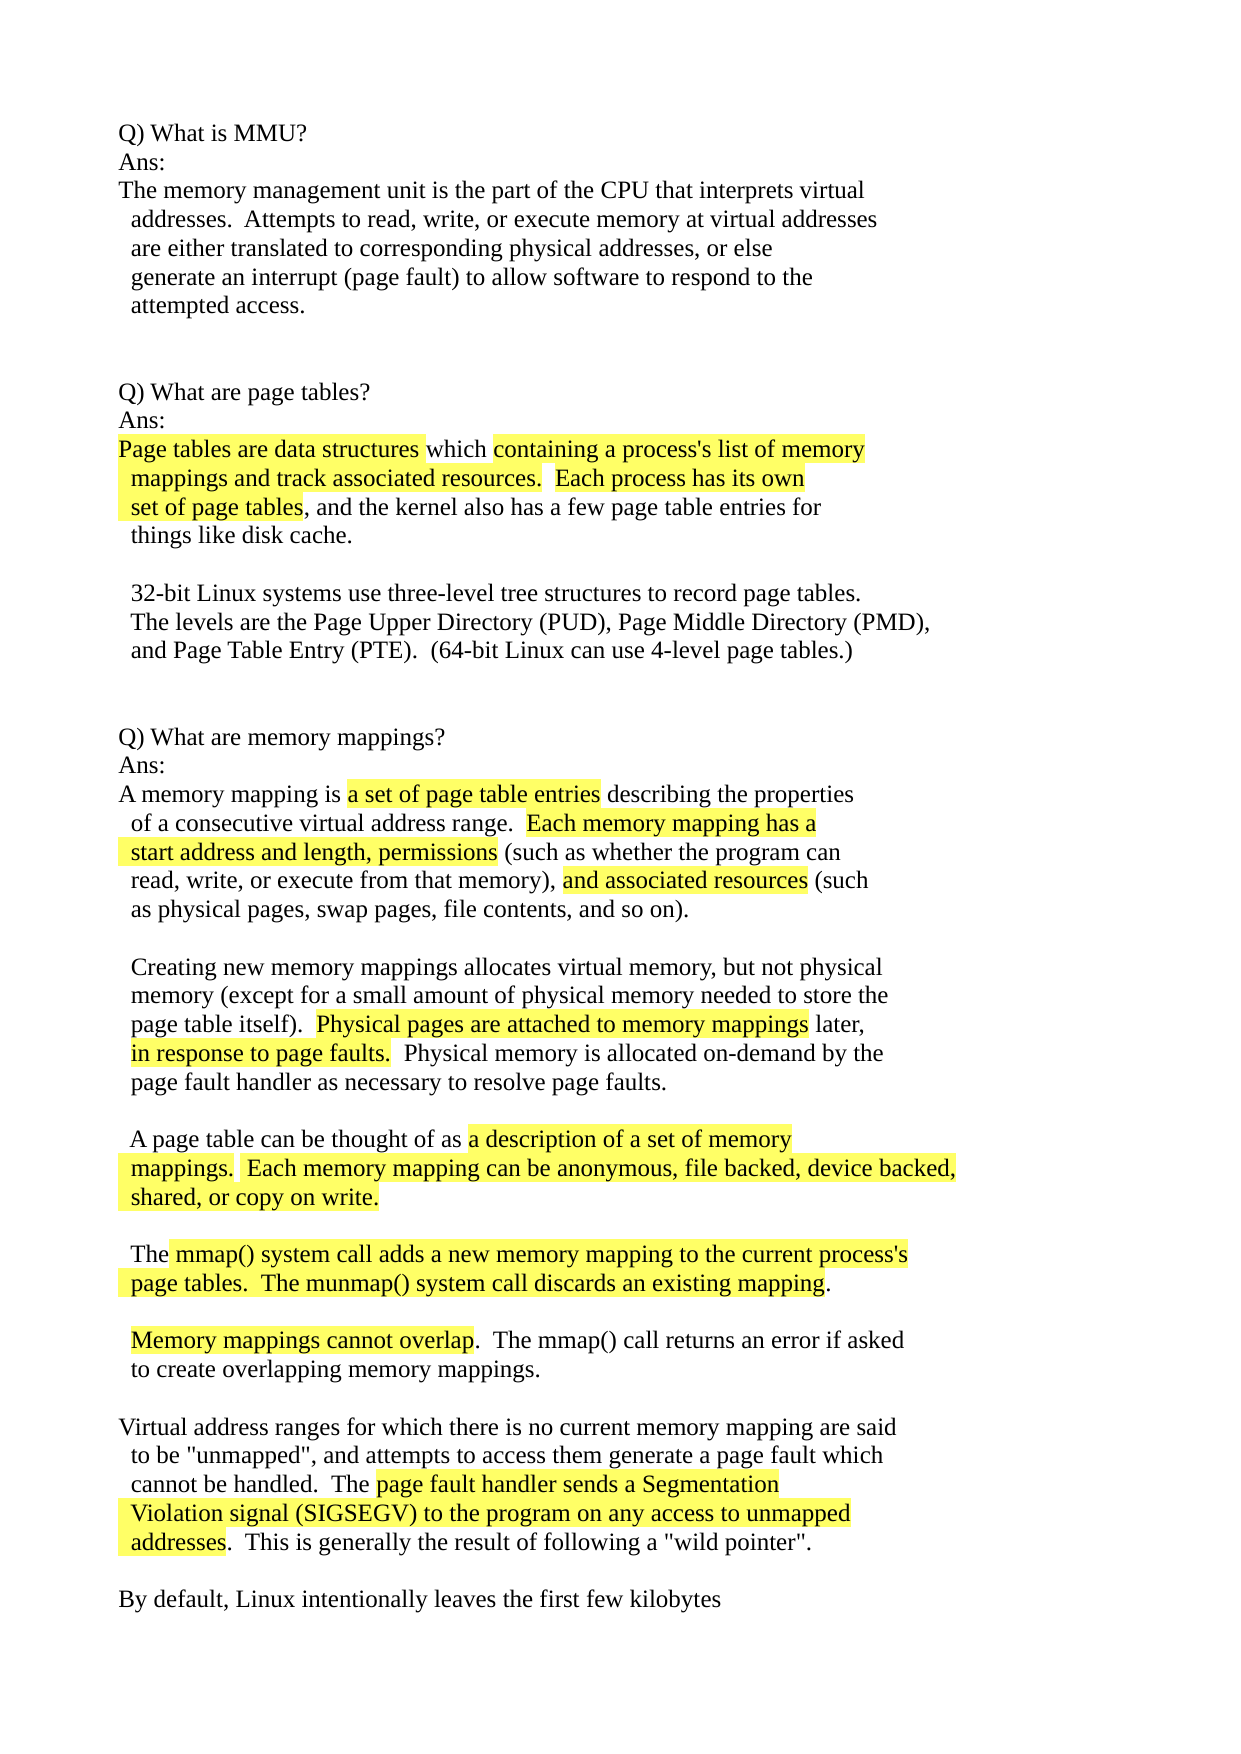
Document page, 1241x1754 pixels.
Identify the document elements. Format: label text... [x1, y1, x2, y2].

text generate an interrupt (page fault) to allow software to respond to the [118, 262, 1122, 291]
text Memory mappings cannot overlap. The mmap() call returns an error if asked [118, 1326, 1122, 1354]
text attempted access. [118, 291, 1122, 319]
text 32-bit Linux systems use three-level tree structures to record page tables. [118, 578, 1122, 607]
text Q) What are memory mappings? [118, 722, 1122, 751]
text addresses. This is generally the result of following a "wild pointer". [118, 1527, 1122, 1556]
text things like disk cache. [118, 521, 1122, 549]
text and Page Table Entry (PTE). (64-bit Linux can use 4-level page tables.) [118, 636, 1122, 664]
text cannot be handled. The page fault handler sends a Segmentation [118, 1469, 1122, 1498]
text A memory mapping is a set of page table entries describing the properties [118, 779, 1122, 808]
text mappings and track associated resources. Each process has its own [118, 463, 1122, 492]
text page table itself). Physical pages are attached to memory mappings later, [118, 1009, 1122, 1038]
text Violation signal (SIGSEGV) to the program on any access to unmapped [118, 1498, 1122, 1527]
text read, write, or execute from that memory), and associated resources (such [118, 866, 1122, 894]
text Ans: [118, 751, 1122, 779]
text to create overlapping memory mappings. [118, 1354, 1122, 1383]
text shared, or copy on write. [118, 1182, 1122, 1211]
text Q) What is MMU? [118, 118, 1122, 147]
text addresses. Attempts to read, write, or execute memory at virtual addresses [118, 204, 1122, 233]
text page tables. The munmap() system call discards an existing mapping. [118, 1268, 1122, 1297]
text The mmap() system call adds a new memory mapping to the current process's [118, 1239, 1122, 1268]
text mappings. Each memory mapping can be anonymous, file backed, device backed, [118, 1153, 1122, 1182]
text By default, Linux intentionally leaves the first few kilobytes [118, 1584, 1122, 1613]
text set of page tables, and the kernel also has a few page table entries for [118, 492, 1122, 521]
text Page tables are data structures which containing a process's list of memory [118, 434, 1122, 463]
text The memory management unit is the part of the CPU that interprets virtual [118, 176, 1122, 204]
text Ans: [118, 147, 1122, 176]
text in response to page faults. Physical memory is allocated on-demand by the [118, 1038, 1122, 1067]
text Virtual address ranges for which there is no current memory mapping are said [118, 1412, 1122, 1441]
text Creating new memory mappings allocates virtual memory, but not physical [118, 952, 1122, 981]
text are either translated to corresponding physical addresses, or else [118, 233, 1122, 262]
text of a consecutive virtual address range. Each memory mapping has a [118, 808, 1122, 837]
text as physical pages, swap pages, file contents, and so on). [118, 894, 1122, 923]
text Ans: [118, 406, 1122, 434]
text A page table can be thought of as a description of a set of memory [118, 1124, 1122, 1153]
text start address and length, permissions (such as whether the program can [118, 837, 1122, 866]
text Q) What are page tables? [118, 377, 1122, 406]
text The levels are the Page Upper Directory (PUD), Page Middle Directory (PMD), [118, 607, 1122, 636]
text to be "unmapped", and attempts to access them generate a page fault which [118, 1441, 1122, 1469]
text page fault handler as necessary to resolve page faults. [118, 1067, 1122, 1096]
text memory (except for a small amount of physical memory needed to store the [118, 981, 1122, 1009]
